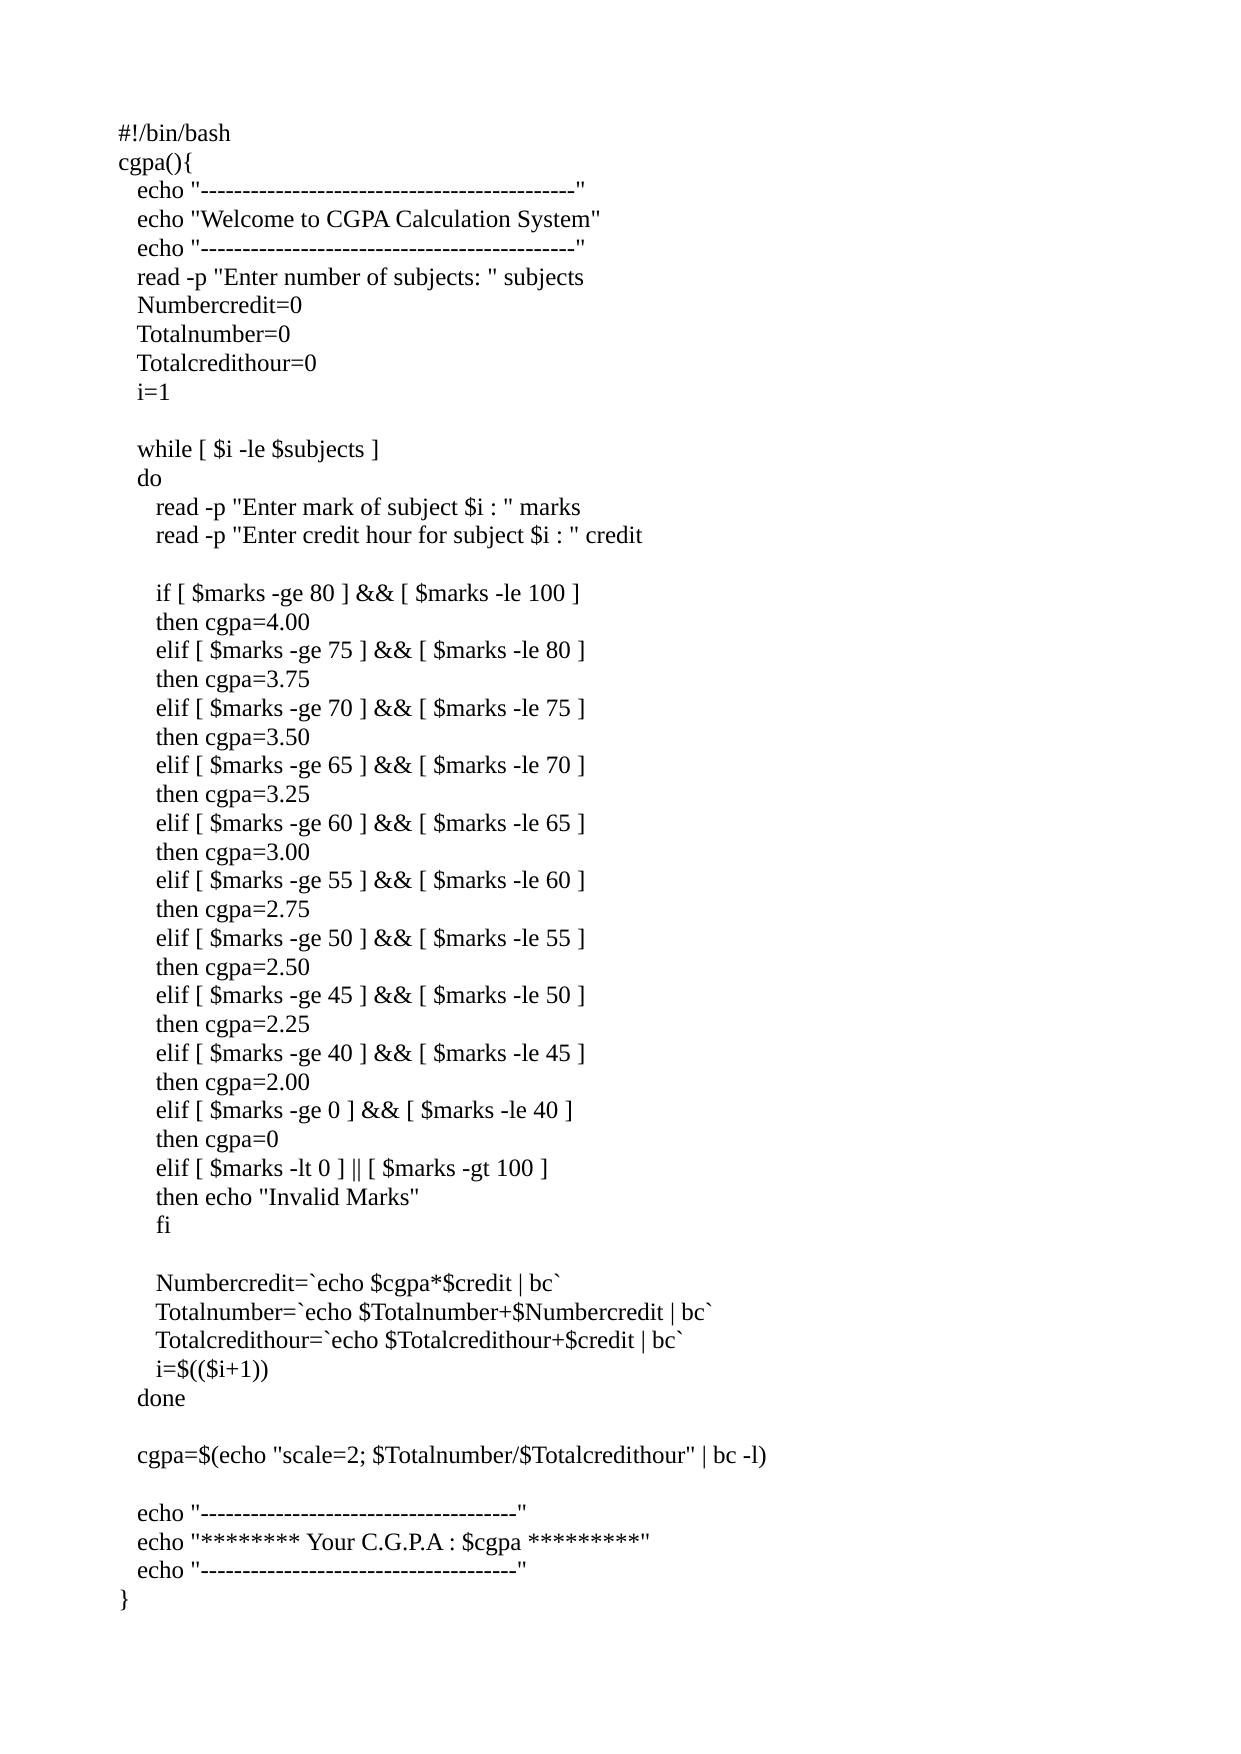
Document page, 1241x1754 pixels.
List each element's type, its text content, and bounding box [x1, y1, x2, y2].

text then cgpa=3.25 [118, 779, 1122, 808]
text echo "Welcome to CGPA Calculation System" [118, 204, 1122, 233]
text elif [ $marks -lt 0 ] || [ $marks -gt 100 ] [118, 1153, 1122, 1182]
text then cgpa=3.75 [118, 664, 1122, 693]
text Totalnumber=0 [118, 319, 1122, 348]
text echo "--------------------------------------" [118, 1498, 1122, 1527]
text elif [ $marks -ge 55 ] && [ $marks -le 60 ] [118, 866, 1122, 894]
text then cgpa=2.50 [118, 952, 1122, 981]
text i=$(($i+1)) [118, 1354, 1122, 1383]
text then echo "Invalid Marks" [118, 1182, 1122, 1211]
text echo "******** Your C.G.P.A : $cgpa *********" [118, 1527, 1122, 1556]
text Numbercredit=0 [118, 291, 1122, 319]
text Totalcredithour=`echo $Totalcredithour+$credit | bc` [118, 1326, 1122, 1354]
text read -p "Enter number of subjects: " subjects [118, 262, 1122, 291]
text then cgpa=2.75 [118, 894, 1122, 923]
text elif [ $marks -ge 40 ] && [ $marks -le 45 ] [118, 1038, 1122, 1067]
text elif [ $marks -ge 50 ] && [ $marks -le 55 ] [118, 923, 1122, 952]
text if [ $marks -ge 80 ] && [ $marks -le 100 ] [118, 578, 1122, 607]
text } [118, 1584, 1122, 1613]
text elif [ $marks -ge 75 ] && [ $marks -le 80 ] [118, 636, 1122, 664]
text read -p "Enter mark of subject $i : " marks [118, 492, 1122, 521]
text then cgpa=3.50 [118, 722, 1122, 751]
text done [118, 1383, 1122, 1412]
text then cgpa=4.00 [118, 607, 1122, 636]
text while [ $i -le $subjects ] [118, 434, 1122, 463]
text fi [118, 1211, 1122, 1239]
text read -p "Enter credit hour for subject $i : " credit [118, 521, 1122, 549]
text then cgpa=3.00 [118, 837, 1122, 866]
text then cgpa=2.25 [118, 1009, 1122, 1038]
text elif [ $marks -ge 60 ] && [ $marks -le 65 ] [118, 808, 1122, 837]
text Totalnumber=`echo $Totalnumber+$Numbercredit | bc` [118, 1297, 1122, 1326]
text echo "---------------------------------------------" [118, 176, 1122, 204]
text i=1 [118, 377, 1122, 406]
text do [118, 463, 1122, 492]
text elif [ $marks -ge 65 ] && [ $marks -le 70 ] [118, 751, 1122, 779]
text then cgpa=2.00 [118, 1067, 1122, 1096]
text then cgpa=0 [118, 1124, 1122, 1153]
text cgpa=$(echo "scale=2; $Totalnumber/$Totalcredithour" | bc -l) [118, 1441, 1122, 1469]
text elif [ $marks -ge 70 ] && [ $marks -le 75 ] [118, 693, 1122, 722]
text elif [ $marks -ge 45 ] && [ $marks -le 50 ] [118, 981, 1122, 1009]
text Totalcredithour=0 [118, 348, 1122, 377]
text cgpa(){ [118, 147, 1122, 176]
text elif [ $marks -ge 0 ] && [ $marks -le 40 ] [118, 1096, 1122, 1124]
text #!/bin/bash [118, 118, 1122, 147]
text echo "---------------------------------------------" [118, 233, 1122, 262]
text echo "--------------------------------------" [118, 1556, 1122, 1584]
text Numbercredit=`echo $cgpa*$credit | bc` [118, 1268, 1122, 1297]
